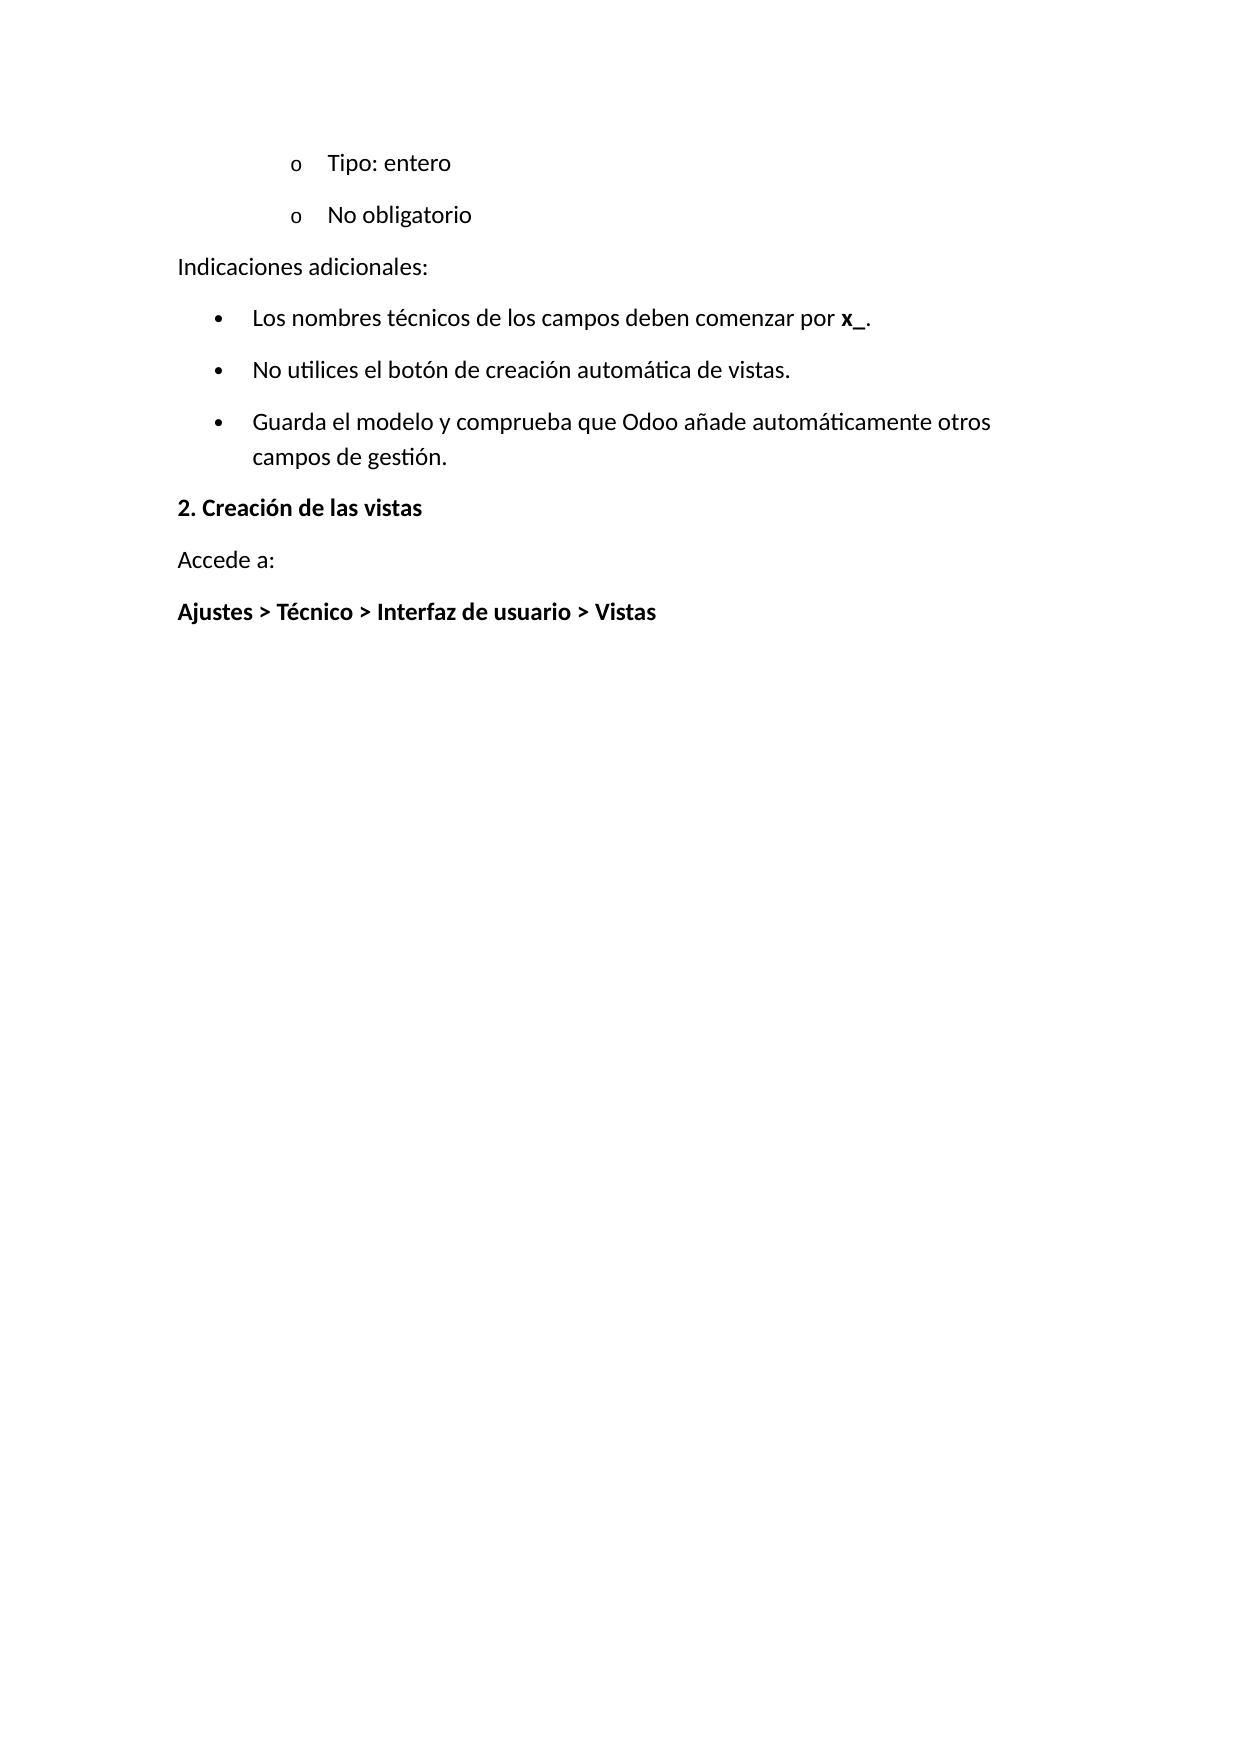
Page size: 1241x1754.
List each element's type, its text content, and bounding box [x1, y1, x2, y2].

text Accede a: [177, 544, 1063, 575]
text 2. Creación de las vistas [177, 493, 1063, 523]
list Los nombres técnicos de los campos deben comenzar por x_. [215, 303, 1063, 333]
text Ajustes > Técnico > Interfaz de usuario > Vistas [177, 596, 1063, 626]
list No utilices el botón de creación automática de vistas. [215, 354, 1063, 385]
text Indicaciones adicionales: [177, 251, 1063, 281]
list No obligatorio [290, 199, 1063, 230]
list Tipo: entero [290, 148, 1063, 178]
list Guarda el modelo y comprueba que Odoo añade automáticamente otros campos de gestión. [215, 406, 1063, 471]
